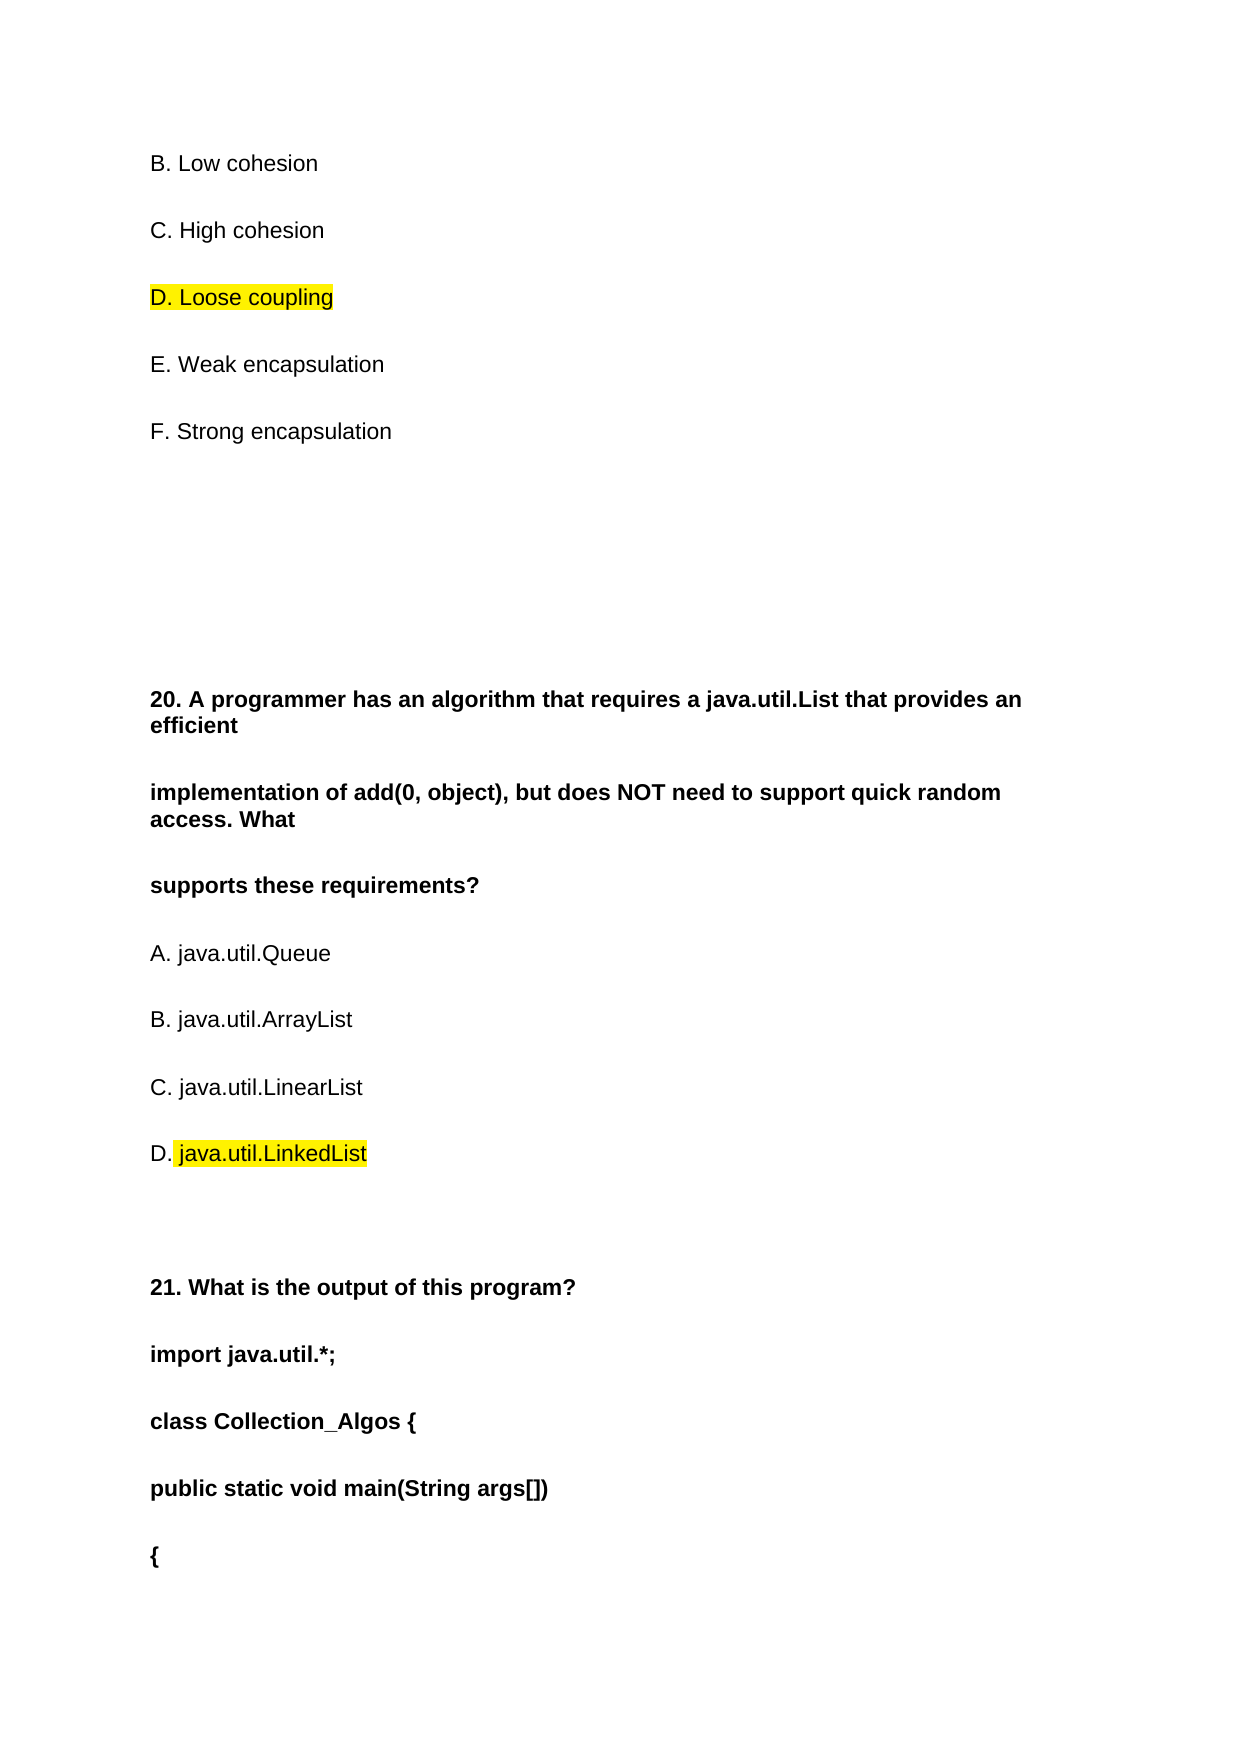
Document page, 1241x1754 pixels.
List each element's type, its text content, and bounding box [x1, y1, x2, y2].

text import java.util.*; [150, 1341, 1090, 1368]
text supports these requirements? [150, 872, 1090, 899]
text { [150, 1542, 1090, 1569]
text 21. What is the output of this program? [150, 1274, 1090, 1301]
text B. java.util.ArrayList [150, 1006, 1090, 1033]
text B. Low cohesion [150, 150, 1090, 176]
text D. Loose coupling [150, 284, 1090, 310]
text implementation of add(0, object), but does NOT need to support quick random access. What [150, 779, 1090, 832]
text C. High cohesion [150, 217, 1090, 243]
text class Collection_Algos { [150, 1408, 1090, 1435]
text C. java.util.LinearList [150, 1073, 1090, 1100]
text F. Strong encapsulation [150, 418, 1090, 444]
text public static void main(String args[]) [150, 1475, 1090, 1502]
text E. Weak encapsulation [150, 351, 1090, 377]
text A. java.util.Queue [150, 939, 1090, 966]
text D. java.util.LinkedList [150, 1140, 1090, 1167]
text 20. A programmer has an algorithm that requires a java.util.List that provides an efficient [150, 686, 1090, 738]
